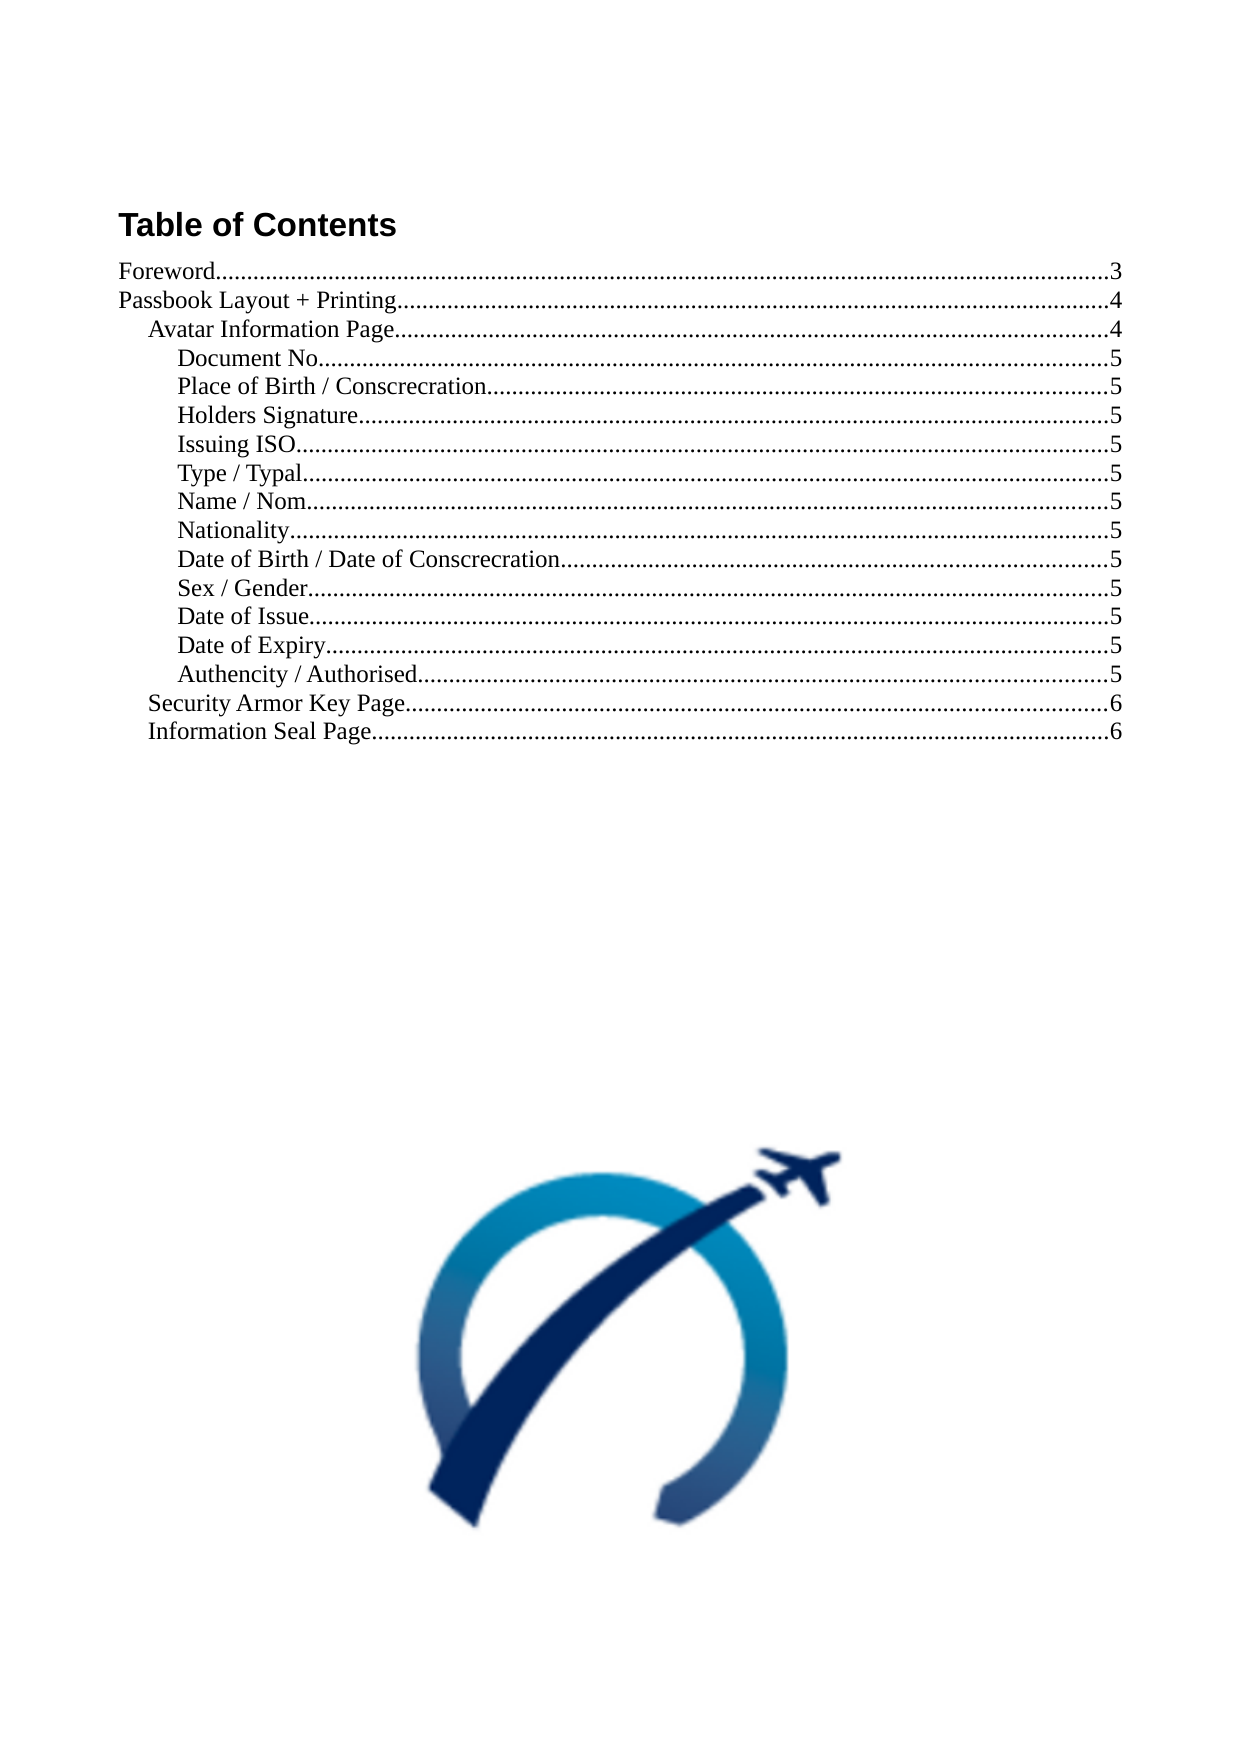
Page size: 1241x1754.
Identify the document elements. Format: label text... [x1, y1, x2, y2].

picture [302, 1010, 928, 1636]
text Date of Birth / Date of Conscrecration 5 [177, 544, 1122, 573]
text Type / Typal 5 [177, 458, 1122, 486]
text Document No. 5 [177, 343, 1122, 371]
text Nationality 5 [177, 515, 1122, 544]
text Avatar Information Page 4 [148, 314, 1122, 343]
text Authencity / Authorised 5 [177, 659, 1122, 688]
text Information Seal Page 6 [148, 716, 1122, 745]
text Name / Nom 5 [177, 486, 1122, 515]
text Foreword 3 [118, 256, 1122, 285]
subtitle Table of Contents [118, 206, 1122, 244]
text Passbook Layout + Printing 4 [118, 285, 1122, 314]
text Date of Issue 5 [177, 601, 1122, 630]
text Security Armor Key Page 6 [148, 688, 1122, 716]
text Holders Signature 5 [177, 400, 1122, 429]
text Date of Expiry 5 [177, 630, 1122, 659]
text Issuing ISO 5 [177, 429, 1122, 458]
text Place of Birth / Conscrecration 5 [177, 371, 1122, 400]
text Sex / Gender 5 [177, 573, 1122, 601]
